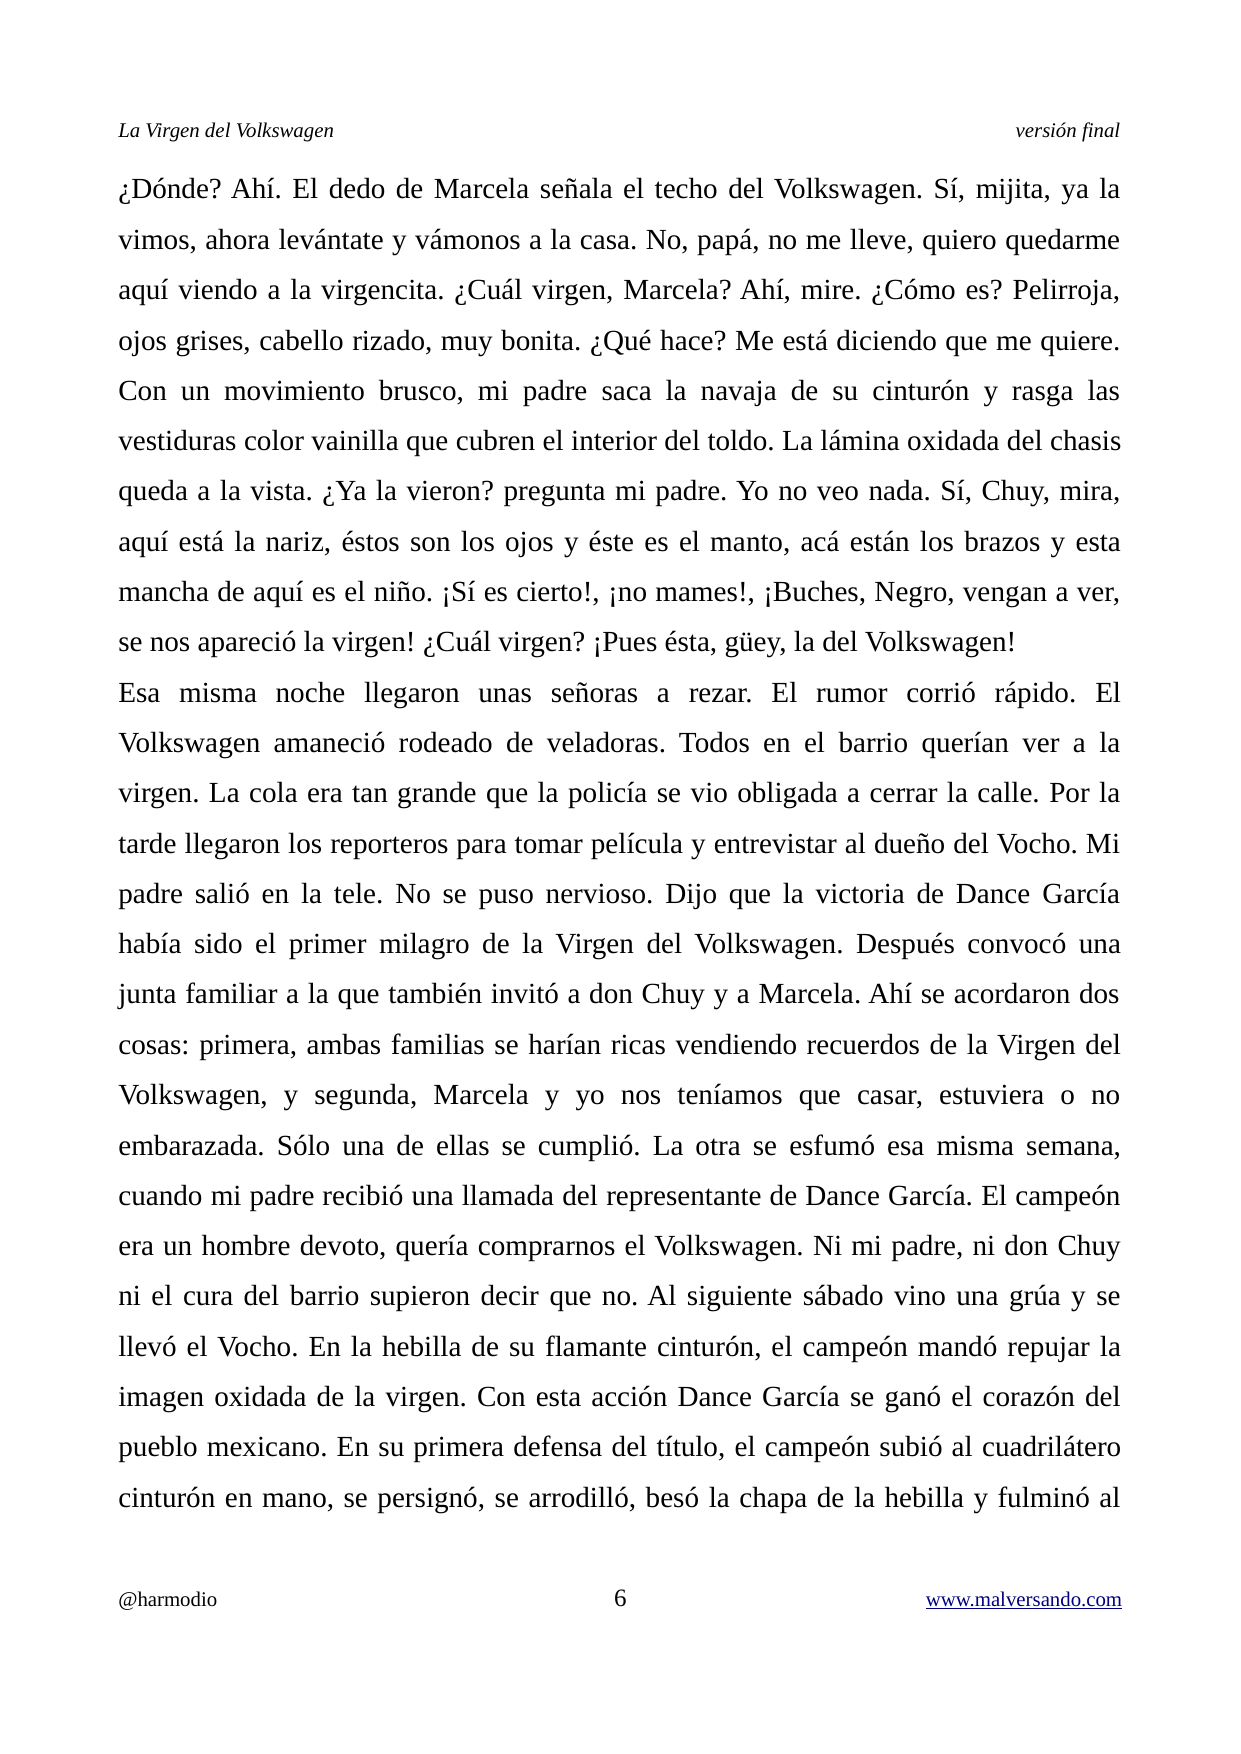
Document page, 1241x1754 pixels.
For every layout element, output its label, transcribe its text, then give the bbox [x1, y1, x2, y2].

text ¿Dónde? Ahí. El dedo de Marcela señala el techo del Volkswagen. Sí, mijita, ya la vimos, ahora levántate y vámonos a la casa. No, papá, no me lleve, quiero quedarme aquí viendo a la virgencita. ¿Cuál virgen, Marcela? Ahí, mire. ¿Cómo es? Pelirroja, ojos grises, cabello rizado, muy bonita. ¿Qué hace? Me está diciendo que me quiere. Con un movimiento brusco, mi padre saca la navaja de su cinturón y rasga las vestiduras color vainilla que cubren el interior del toldo. La lámina oxidada del chasis queda a la vista. ¿Ya la vieron? pregunta mi padre. Yo no veo nada. Sí, Chuy, mira, aquí está la nariz, éstos son los ojos y éste es el manto, acá están los brazos y esta mancha de aquí es el niño. ¡Sí es cierto!, ¡no mames!, ¡Buches, Negro, vengan a ver, se nos apareció la virgen! ¿Cuál virgen? ¡Pues ésta, güey, la del Volkswagen! [118, 172, 1122, 658]
text Esa misma noche llegaron unas señoras a rezar. El rumor corrió rápido. El Volkswagen amaneció rodeado de veladoras. Todos en el barrio querían ver a la virgen. La cola era tan grande que la policía se vio obligada a cerrar la calle. Por la tarde llegaron los reporteros para tomar película y entrevistar al dueño del Vocho. Mi padre salió en la tele. No se puso nervioso. Dijo que la victoria de Dance García había sido el primer milagro de la Virgen del Volkswagen. Después convocó una junta familiar a la que también invitó a don Chuy y a Marcela. Ahí se acordaron dos cosas: primera, ambas familias se harían ricas vendiendo recuerdos de la Virgen del Volkswagen, y segunda, Marcela y yo nos teníamos que casar, estuviera o no embarazada. Sólo una de ellas se cumplió. La otra se esfumó esa misma semana, cuando mi padre recibió una llamada del representante de Dance García. El campeón era un hombre devoto, quería comprarnos el Volkswagen. Ni mi padre, ni don Chuy ni el cura del barrio supieron decir que no. Al siguiente sábado vino una grúa y se llevó el Vocho. En la hebilla de su flamante cinturón, el campeón mandó repujar la imagen oxidada de la virgen. Con esta acción Dance García se ganó el corazón del pueblo mexicano. En su primera defensa del título, el campeón subió al cuadrilátero cinturón en mano, se persignó, se arrodilló, besó la chapa de la hebilla y fulminó al [118, 675, 1122, 1513]
